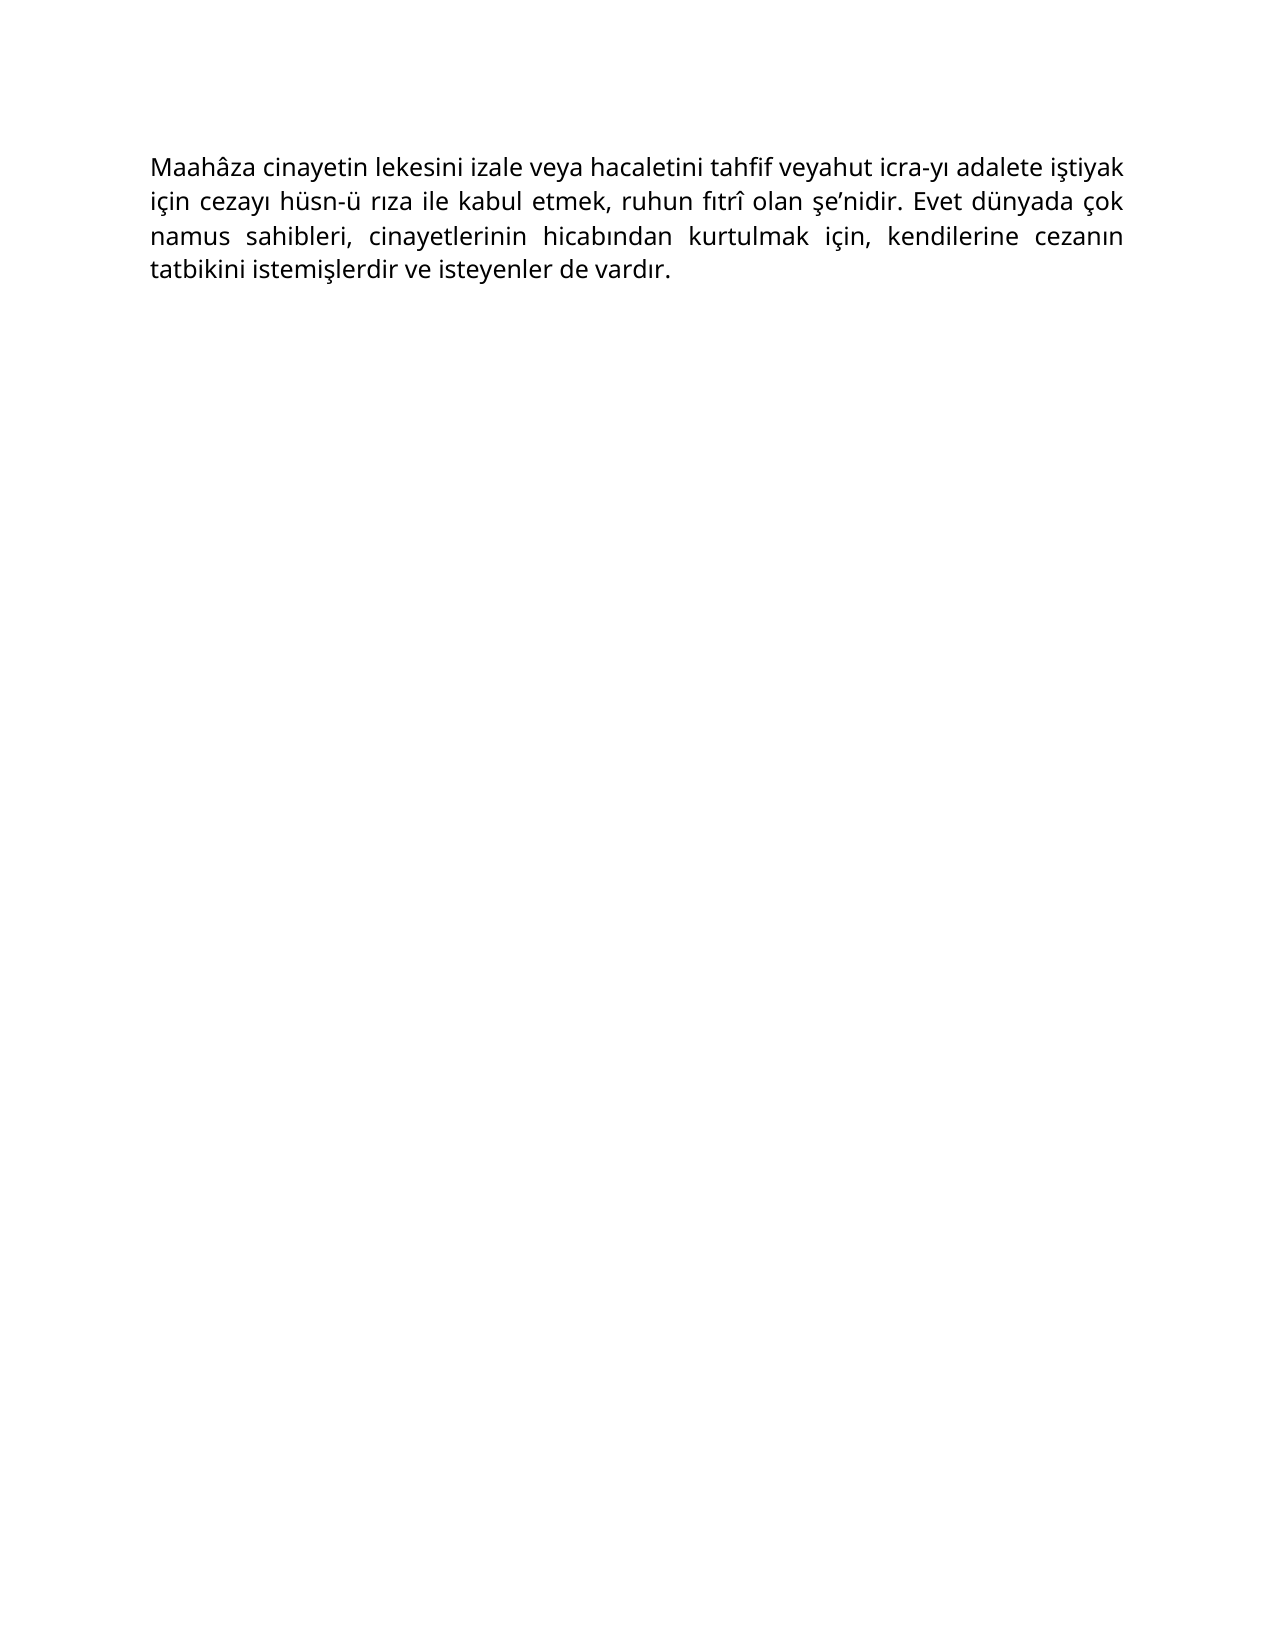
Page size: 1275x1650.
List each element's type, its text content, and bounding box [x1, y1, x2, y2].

text Maahâza cinayetin lekesini izale veya hacaletini tahfif veyahut icra-yı adalete iştiyak için cezayı hüsn-ü rıza ile kabul etmek, ruhun fıtrî olan şe’nidir. Evet dünyada çok namus sahibleri, cinayetlerinin hicabından kurtulmak için, kendilerine cezanın tatbikini istemişlerdir ve isteyenler de vardır. [150, 150, 1125, 286]
